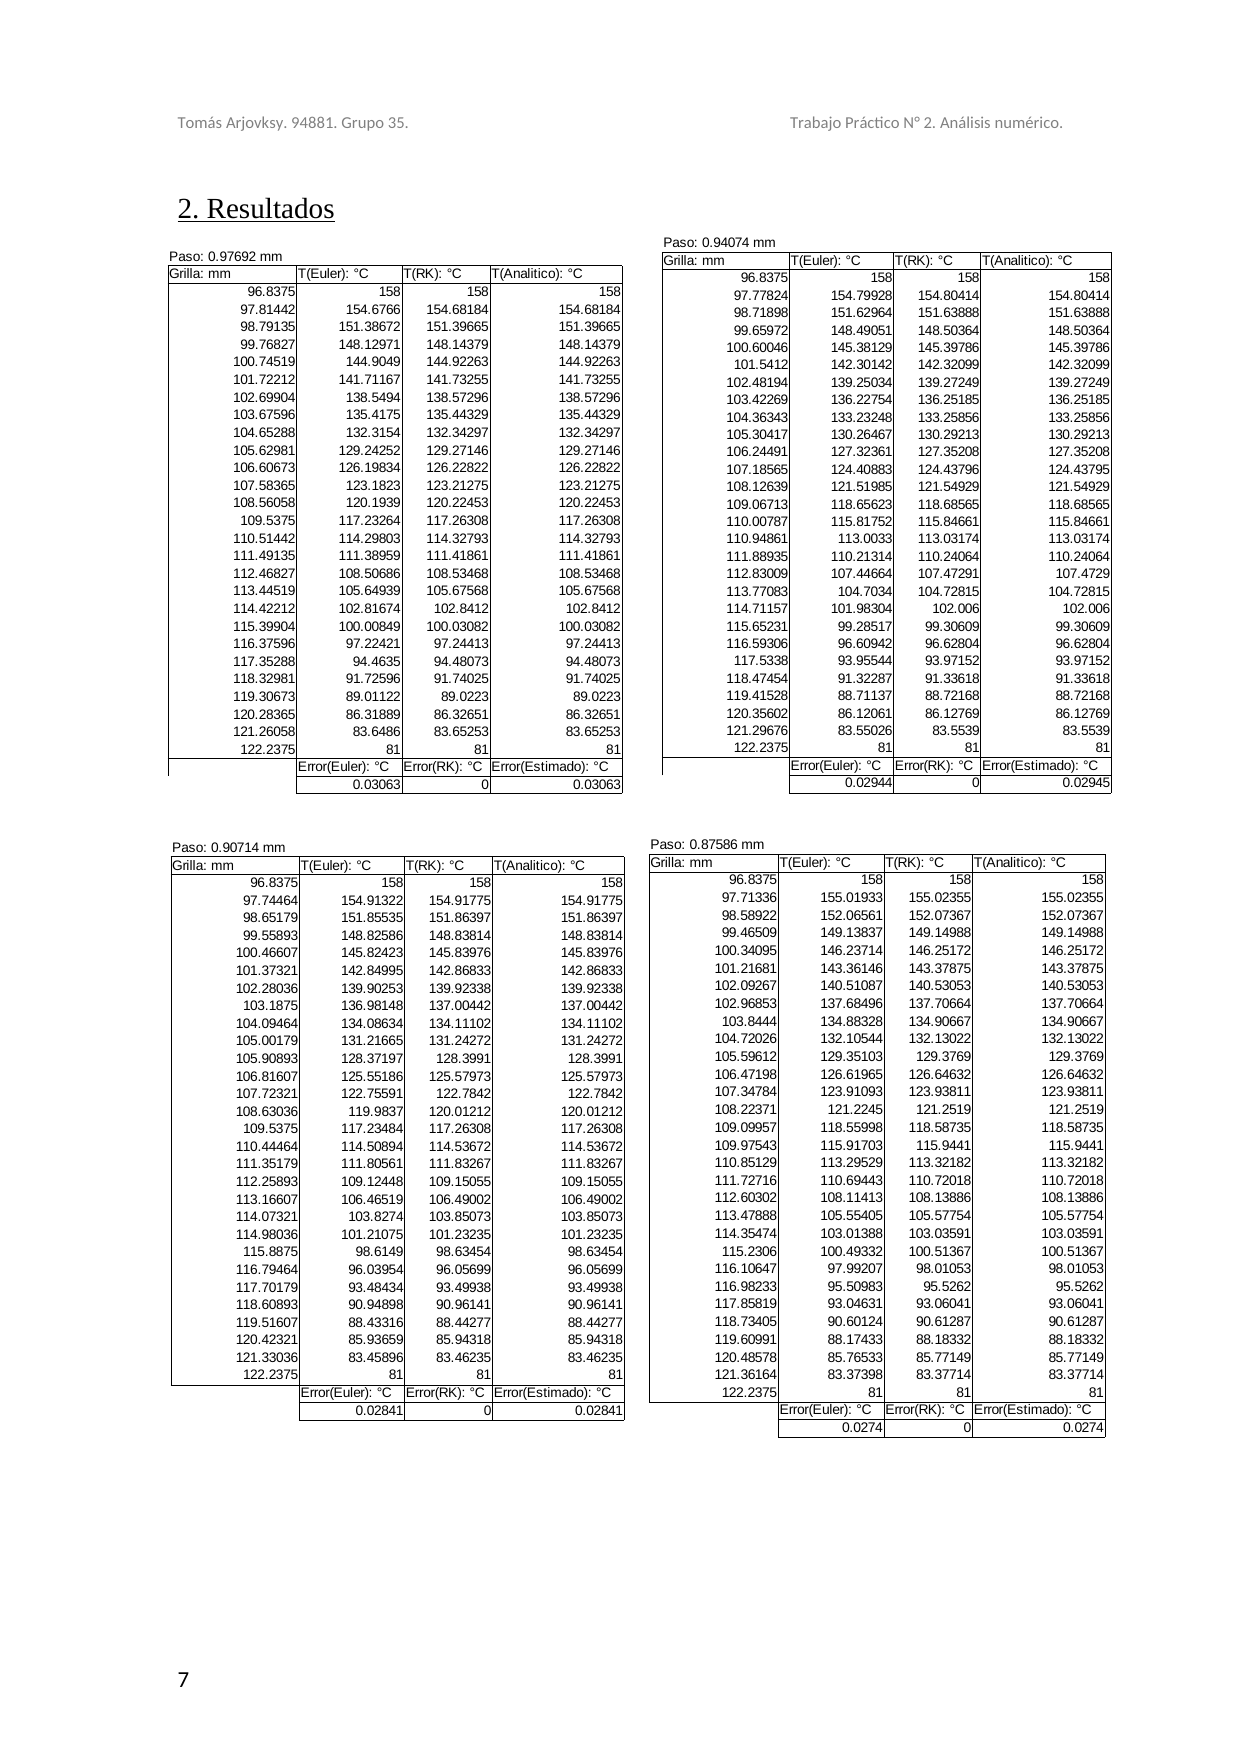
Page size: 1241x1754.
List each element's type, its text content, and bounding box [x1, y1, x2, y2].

text 2. Resultados [177, 192, 1063, 225]
